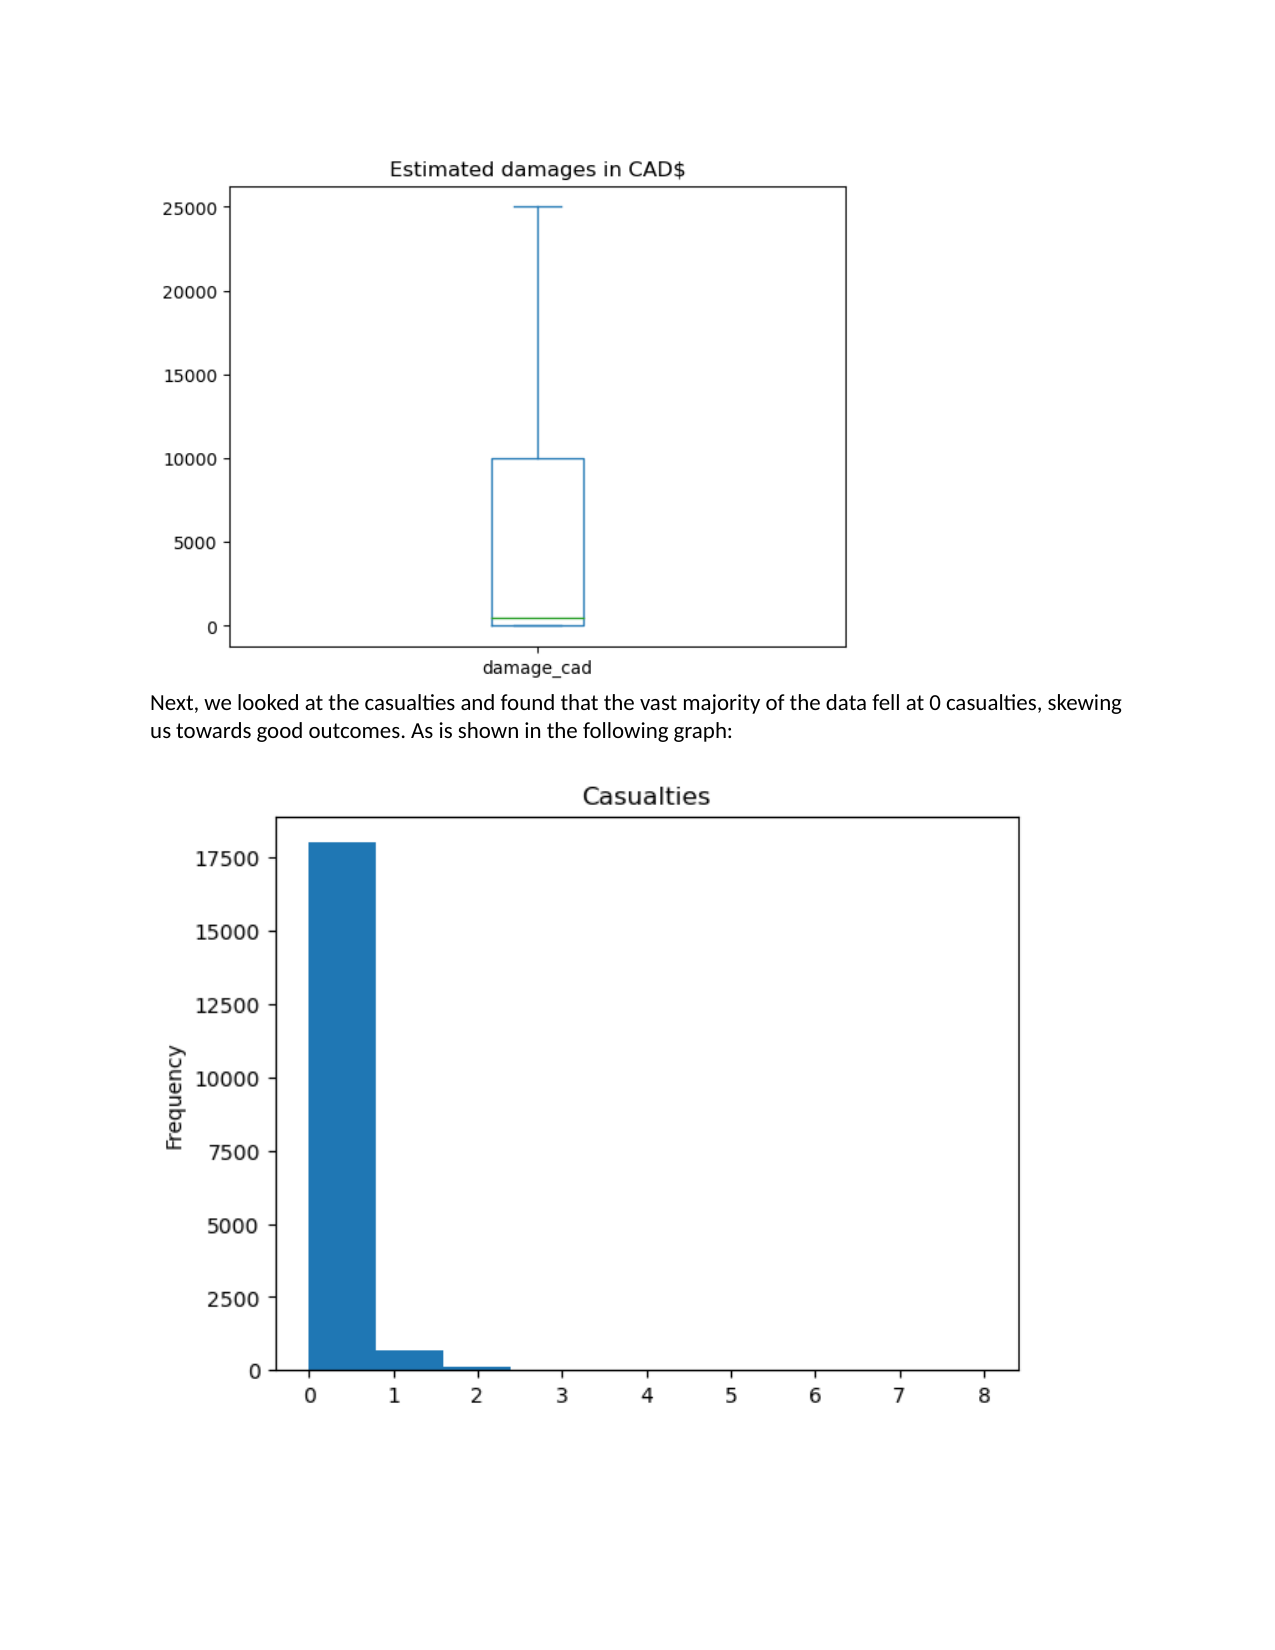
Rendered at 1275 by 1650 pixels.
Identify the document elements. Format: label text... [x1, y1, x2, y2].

picture [150, 772, 1032, 1421]
picture [150, 150, 858, 689]
text Next, we looked at the casualties and found that the vast majority of the data fell at 0 casualties, skewing us towards good outcomes. As is shown in the following graph: [150, 688, 1125, 744]
